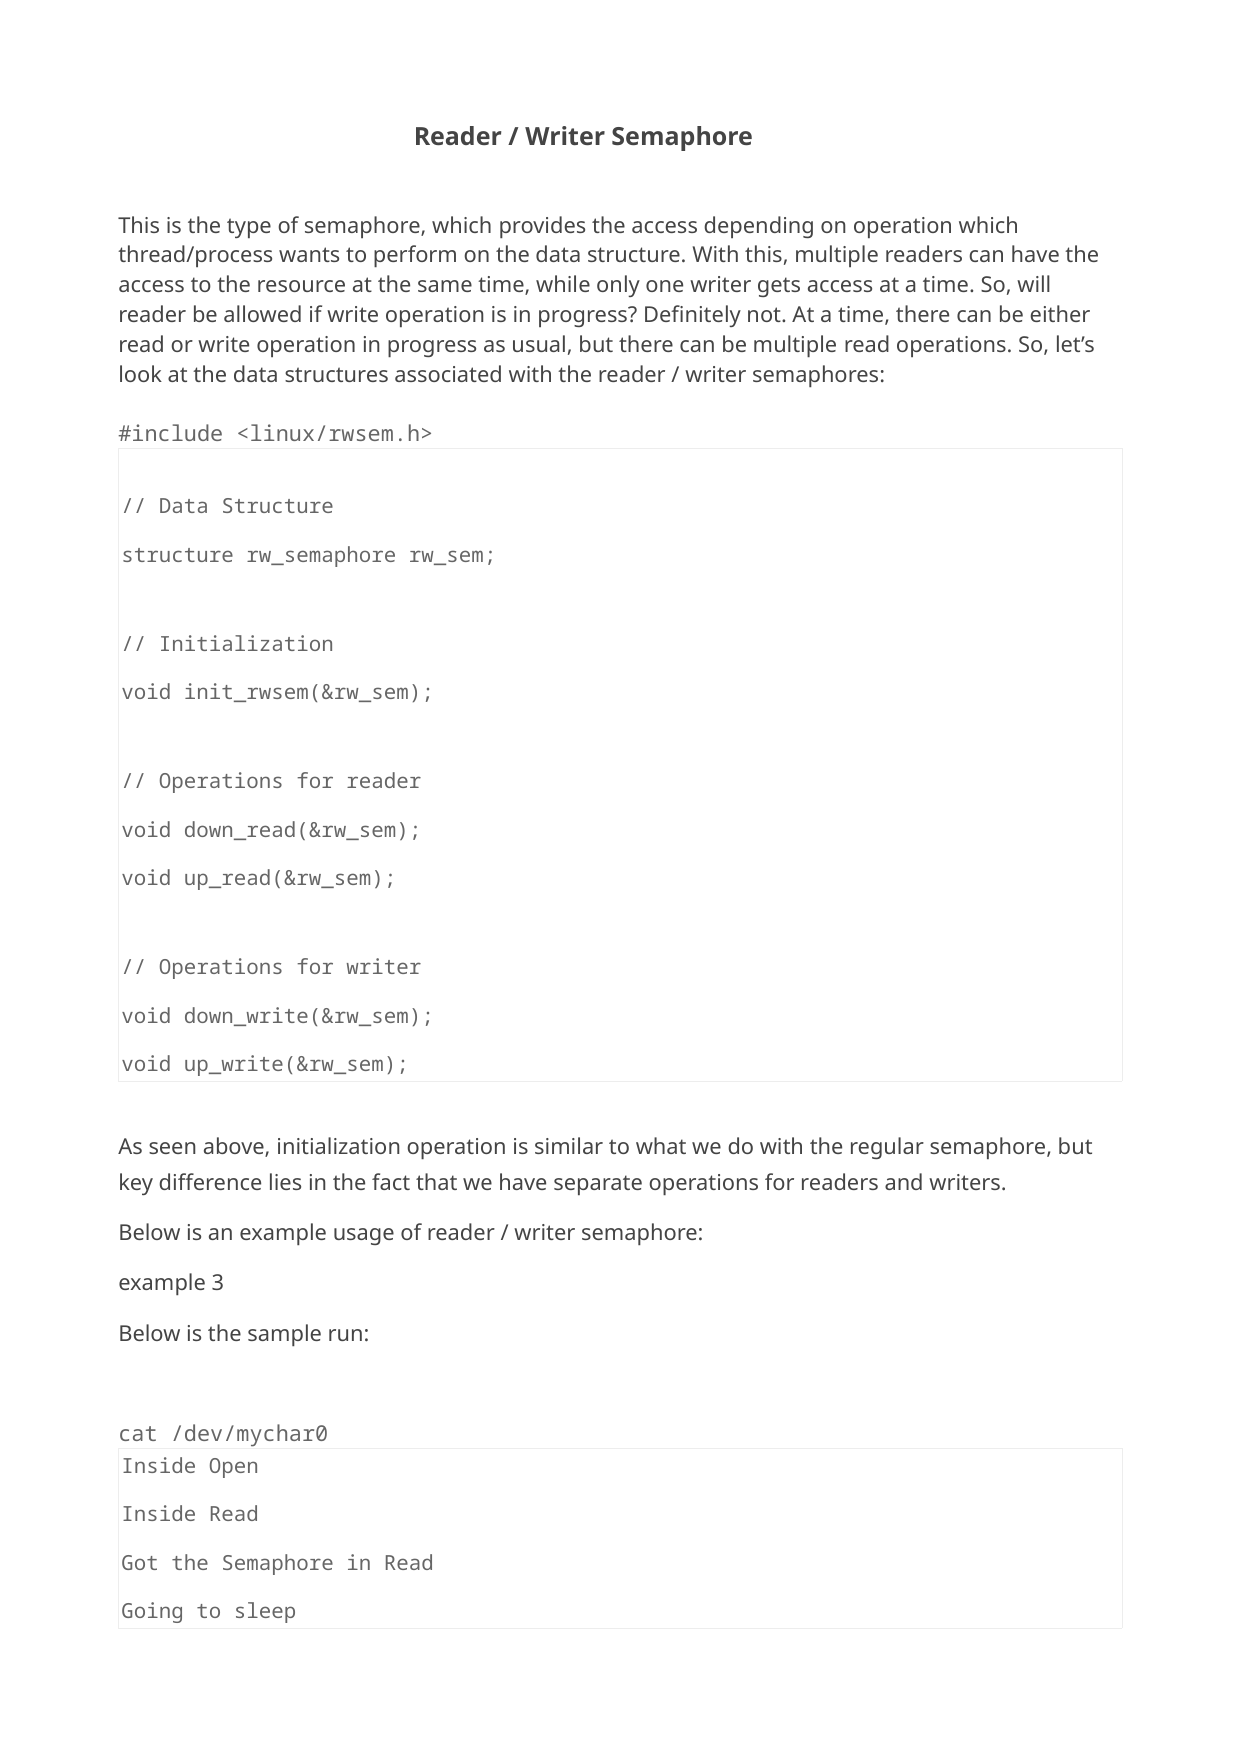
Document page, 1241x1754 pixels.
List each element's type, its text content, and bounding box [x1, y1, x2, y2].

text void init_rwsem(&rw_sem); [119, 674, 1122, 706]
text Inside Read [119, 1497, 1122, 1528]
text // Operations for writer [119, 949, 1122, 981]
text Going to sleep [119, 1594, 1122, 1628]
text void up_read(&rw_sem); [119, 861, 1122, 892]
text // Initialization [119, 626, 1122, 657]
text cat /dev/mychar0 [118, 1418, 1122, 1448]
text As seen above, initialization operation is similar to what we do with the regular semaphore, but key difference lies in the fact that we have separate operations for readers and writers. [118, 1131, 1122, 1196]
text Below is an example usage of reader / writer semaphore: [118, 1217, 1122, 1247]
text Got the Semaphore in Read [119, 1545, 1122, 1577]
text #include <linux/rwsem.h> [118, 418, 1122, 448]
text // Operations for reader [119, 763, 1122, 795]
text Below is the sample run: [118, 1318, 1122, 1347]
text Reader / Writer Semaphore [118, 118, 1122, 152]
text void down_write(&rw_sem); [119, 998, 1122, 1029]
text This is the type of semaphore, which provides the access depending on operation which thread/process wants to perform on the data structure. With this, multiple readers can have the access to the resource at the same time, while only one writer gets access at a time. So, will reader be allowed if write operation is in progress? Definitely not. At a time, there can be either read or write operation in progress as usual, but there can be multiple read operations. So, let’s look at the data structures associated with the reader / writer semaphores: [118, 210, 1122, 388]
text void down_read(&rw_sem); [119, 812, 1122, 843]
text structure rw_semaphore rw_sem; [119, 537, 1122, 568]
text void up_write(&rw_sem); [119, 1047, 1122, 1081]
text Inside Open [119, 1449, 1122, 1479]
text // Data Structure [119, 488, 1122, 520]
text example 3 [118, 1267, 1122, 1297]
